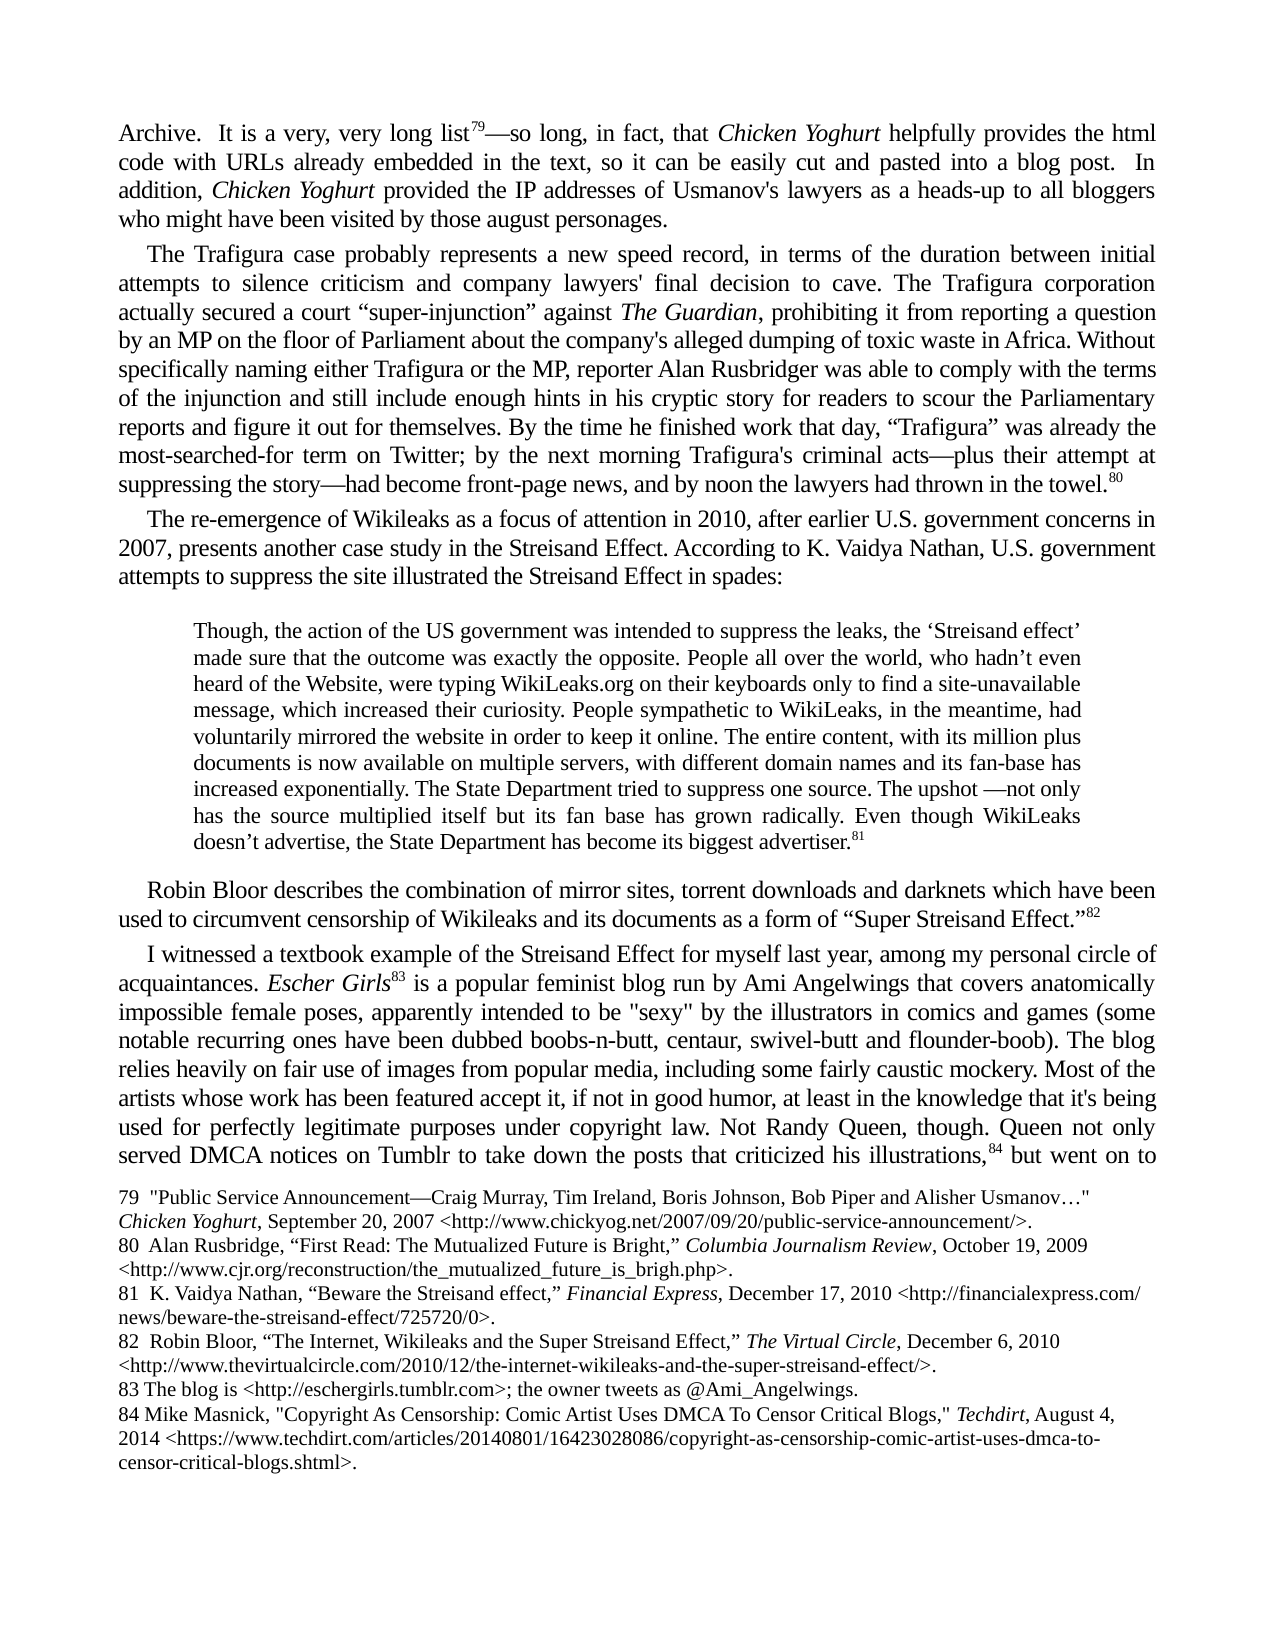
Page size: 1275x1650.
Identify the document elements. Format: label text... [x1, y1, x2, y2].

text K. Vaidya Nathan, “Beware the Streisand effect,” Financial Express, December 17, 2010 <http://financialexpress.com/ news/beware-the-streisand-effect/725720/0>. [118, 1281, 1157, 1329]
text "Public Service Announcement—Craig Murray, Tim Ireland, Boris Johnson, Bob Piper and Alisher Usmanov…" Chicken Yoghurt, September 20, 2007 <http://www.chickyog.net/2007/09/20/public-service-announcement/>. [118, 1185, 1157, 1233]
text The blog is <http://eschergirls.tumblr.com>; the owner tweets as @Ami_Angelwings. [118, 1377, 1157, 1401]
text The Trafigura case probably represents a new speed record, in terms of the duration between initial attempts to silence criticism and company lawyers' final decision to cave. The Trafigura corporation actually secured a court “super-injunction” against The Guardian, prohibiting it from reporting a question by an MP on the floor of Parliament about the company's alleged dumping of toxic waste in Africa. Without specifically naming either Trafigura or the MP, reporter Alan Rusbridger was able to comply with the terms of the injunction and still include enough hints in his cryptic story for readers to scour the Parliamentary reports and figure it out for themselves. By the time he finished work that day, “Trafigura” was already the most-searched-for term on Twitter; by the next morning Trafigura's criminal acts—plus their attempt at suppressing the story—had become front-page news, and by noon the lawyers had thrown in the towel. [118, 239, 1157, 498]
text I witnessed a textbook example of the Streisand Effect for myself last year, among my personal circle of acquaintances. Escher Girls is a popular feminist blog run by Ami Angelwings that covers anatomically impossible female poses, apparently intended to be "sexy" by the illustrators in comics and games (some notable recurring ones have been dubbed boobs-n-butt, centaur, swivel-butt and flounder-boob). The blog relies heavily on fair use of images from popular media, including some fairly caustic mockery. Most of the artists whose work has been featured accept it, if not in good humor, at least in the knowledge that it's being used for perfectly legitimate purposes under copyright law. Not Randy Queen, though. Queen not only served DMCA notices on Tumblr to take down the posts that criticized his illustrations, but went on to threaten Ami with a defamation action for even posting a notice informing her readers of the takedown. Her original notice on Techdirt was quite non-confrontational, simply noting what happened for the information of readers who might wonder where the posts had gone, and even included this statement: [118, 939, 1157, 1169]
text Alan Rusbridge, “First Read: The Mutualized Future is Bright,” Columbia Journalism Review, October 19, 2009 <http://www.cjr.org/reconstruction/the_mutualized_future_is_brigh.php>. [118, 1233, 1157, 1281]
text Archive. It is a very, very long list—so long, in fact, that Chicken Yoghurt helpfully provides the html code with URLs already embedded in the text, so it can be easily cut and pasted into a blog post. In addition, Chicken Yoghurt provided the IP addresses of Usmanov's lawyers as a heads-up to all bloggers who might have been visited by those august personages. [118, 118, 1157, 233]
text Robin Bloor describes the combination of mirror sites, torrent downloads and darknets which have been used to circumvent censorship of Wikileaks and its documents as a form of “Super Streisand Effect.” [118, 876, 1157, 933]
text Though, the action of the US government was intended to suppress the leaks, the ‘Streisand effect’ made sure that the outcome was exactly the opposite. People all over the world, who hadn’t even heard of the Website, were typing WikiLeaks.org on their keyboards only to find a site-unavailable message, which increased their curiosity. People sympathetic to WikiLeaks, in the meantime, had voluntarily mirrored the website in order to keep it online. The entire content, with its million plus documents is now available on multiple servers, with different domain names and its fan-base has increased exponentially. The State Department tried to suppress one source. The upshot —not only has the source multiplied itself but its fan base has grown radically. Even though WikiLeaks doesn’t advertise, the State Department has become its biggest advertiser. [193, 617, 1082, 854]
text Mike Masnick, "Copyright As Censorship: Comic Artist Uses DMCA To Censor Critical Blogs," Techdirt, August 4, 2014 <https://www.techdirt.com/articles/20140801/16423028086/copyright-as-censorship-comic-artist-uses-dmca-to-censor-critical-blogs.shtml>. [118, 1401, 1157, 1474]
text The re-emergence of Wikileaks as a focus of attention in 2010, after earlier U.S. government concerns in 2007, presents another case study in the Streisand Effect. According to K. Vaidya Nathan, U.S. government attempts to suppress the site illustrated the Streisand Effect in spades: [118, 504, 1157, 590]
text Robin Bloor, “The Internet, Wikileaks and the Super Streisand Effect,” The Virtual Circle, December 6, 2010 <http://www.thevirtualcircle.com/2010/12/the-internet-wikileaks-and-the-super-streisand-effect/>. [118, 1329, 1157, 1377]
